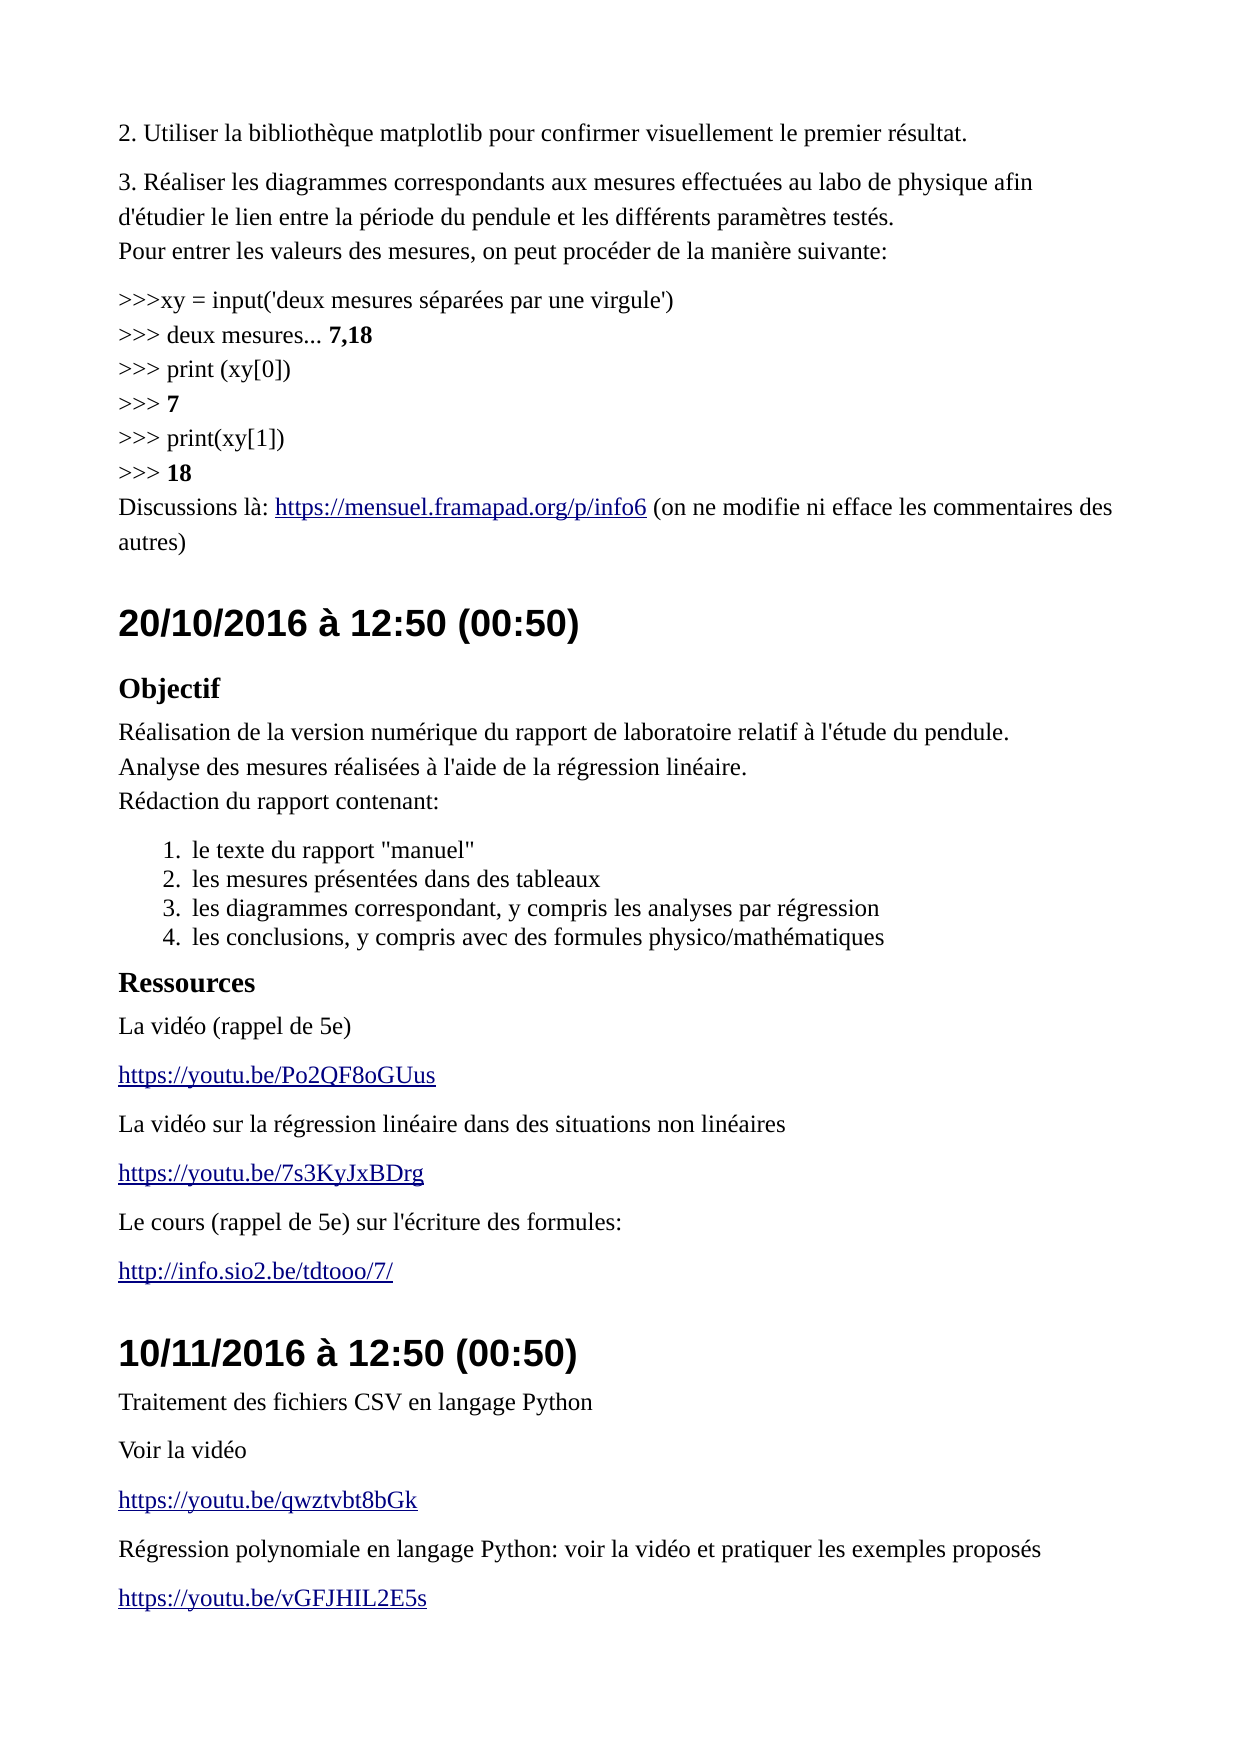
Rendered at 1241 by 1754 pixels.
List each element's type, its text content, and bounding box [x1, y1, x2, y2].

subtitle Ressources [118, 965, 1122, 998]
list les diagrammes correspondant, y compris les analyses par régression [162, 893, 1122, 922]
text https://youtu.be/qwztvbt8bGk [118, 1485, 1122, 1513]
text La vidéo (rappel de 5e) [118, 1011, 1122, 1040]
list les conclusions, y compris avec des formules physico/mathématiques [162, 922, 1122, 950]
text Voir la vidéo [118, 1436, 1122, 1464]
text https://youtu.be/7s3KyJxBDrg [118, 1158, 1122, 1187]
text Régression polynomiale en langage Python: voir la vidéo et pratiquer les exemples proposés [118, 1534, 1122, 1562]
text https://youtu.be/Po2QF8oGUus [118, 1060, 1122, 1089]
text https://youtu.be/vGFJHIL2E5s [118, 1583, 1122, 1612]
text 3. Réaliser les diagrammes correspondants aux mesures effectuées au labo de physique afin d'étudier le lien entre la période du pendule et les différents paramètres testés. Pour entrer les valeurs des mesures, on peut procéder de la manière suivante: [118, 167, 1122, 265]
text Réalisation de la version numérique du rapport de laboratoire relatif à l'étude du pendule. Analyse des mesures réalisées à l'aide de la régression linéaire. Rédaction du rapport contenant: [118, 717, 1122, 815]
list les mesures présentées dans des tableaux [162, 864, 1122, 893]
subtitle 10/11/2016 à 12:50 (00:50) [118, 1330, 1122, 1374]
text 2. Utiliser la bibliothèque matplotlib pour confirmer visuellement le premier résultat. [118, 118, 1122, 147]
subtitle Objectif [118, 671, 1122, 705]
list le texte du rapport "manuel" [162, 835, 1122, 864]
text La vidéo sur la régression linéaire dans des situations non linéaires [118, 1109, 1122, 1138]
text Traitement des fichiers CSV en langage Python [118, 1387, 1122, 1415]
text http://info.sio2.be/tdtooo/7/ [118, 1256, 1122, 1285]
text Le cours (rappel de 5e) sur l'écriture des formules: [118, 1207, 1122, 1236]
text >>>xy = input('deux mesures séparées par une virgule') >>> deux mesures... 7,18 >>> print (xy[0]) >>> 7 >>> print(xy[1]) >>> 18 Discussions là: https://mensuel.framapad.org/p/info6 (on ne modifie ni efface les commentaires des autres) [118, 285, 1122, 555]
subtitle 20/10/2016 à 12:50 (00:50) [118, 601, 1122, 644]
